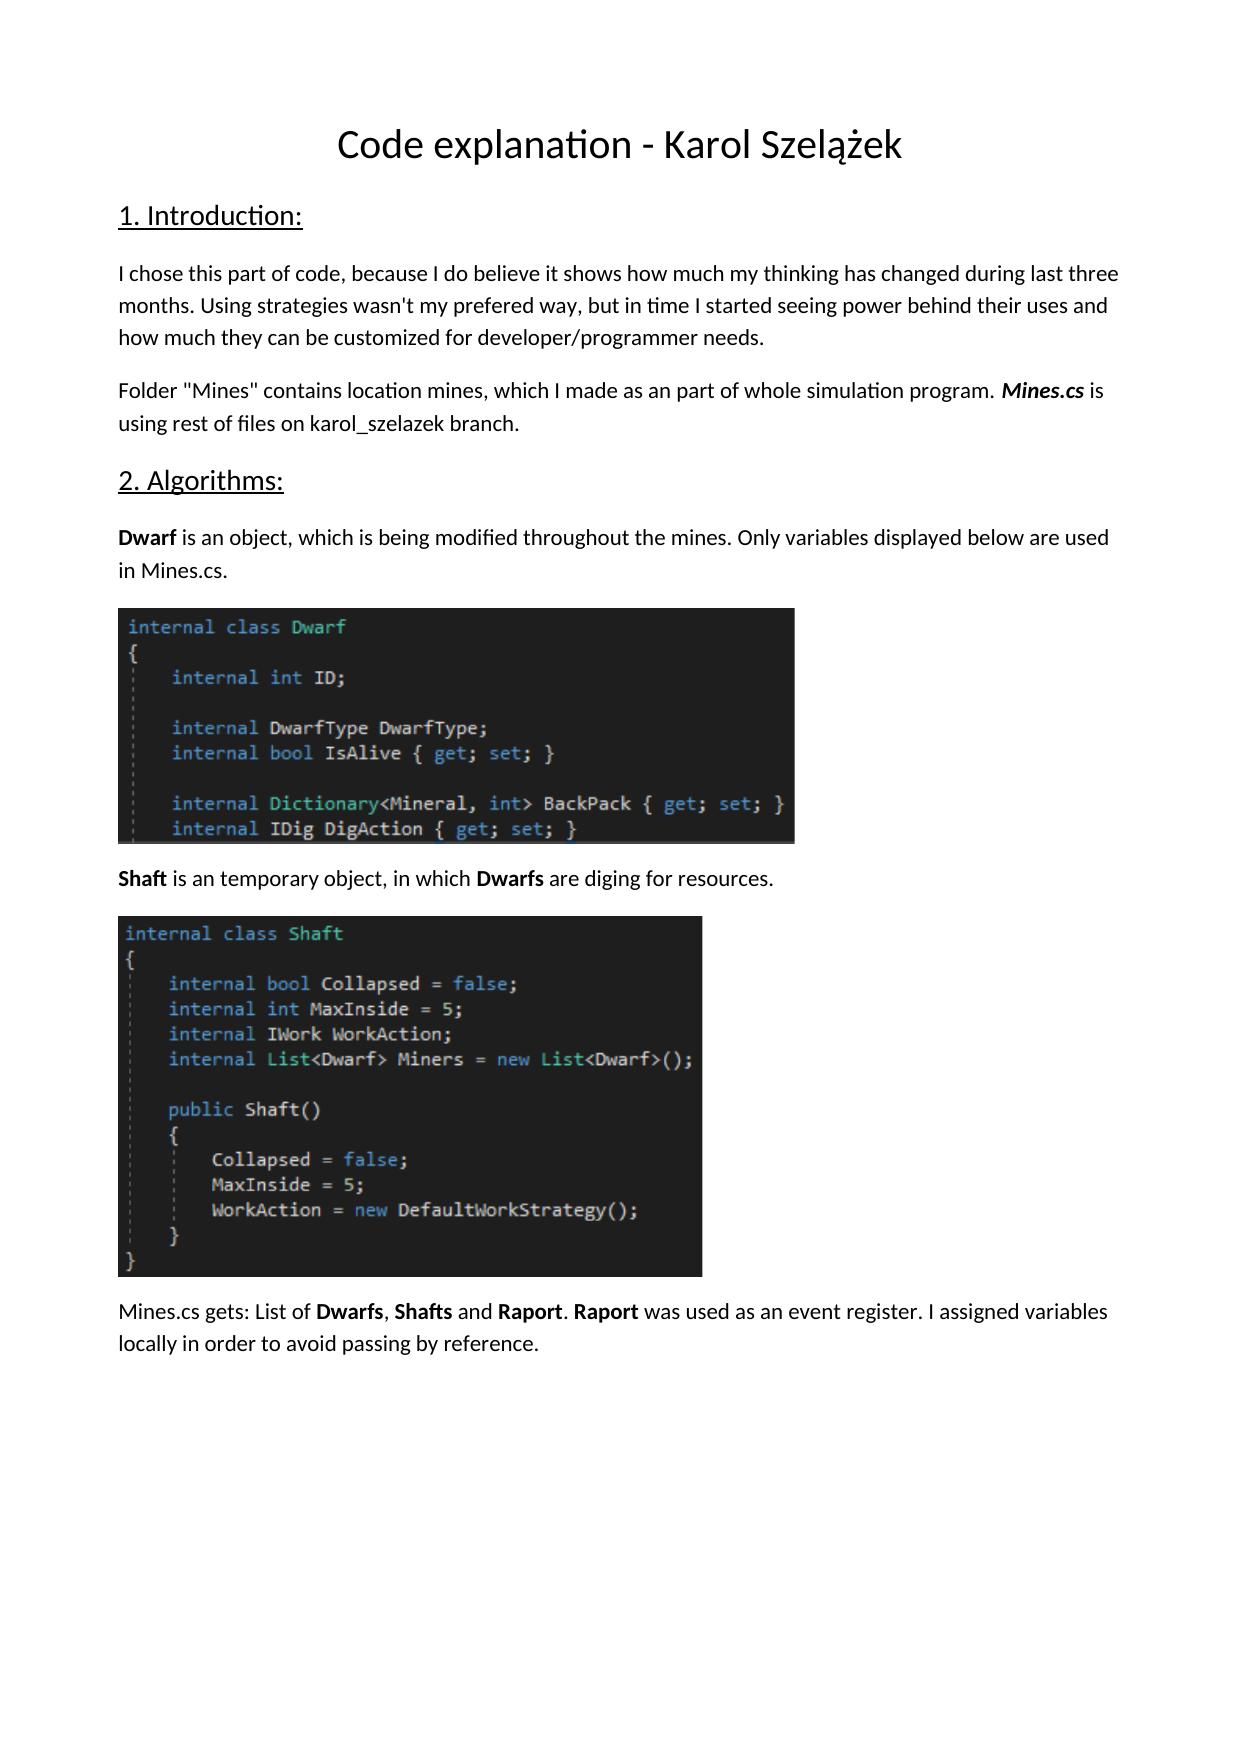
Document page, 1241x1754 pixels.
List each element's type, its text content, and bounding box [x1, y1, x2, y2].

text 1. Introduction: [118, 197, 1122, 233]
text I chose this part of code, because I do believe it shows how much my thinking has changed during last three months. Using strategies wasn't my prefered way, but in time I started seeing power behind their uses and how much they can be customized for developer/programmer needs. [118, 259, 1122, 352]
text Code explanation - Karol Szelążek [118, 118, 1122, 169]
text 2. Algorithms: [118, 462, 1122, 497]
text Mines.cs gets: List of Dwarfs, Shafts and Raport. Raport was used as an event register. I assigned variables locally in order to avoid passing by reference. [118, 1297, 1122, 1357]
text Dwarf is an object, which is being modified throughout the mines. Only variables displayed below are used in Mines.cs. [118, 523, 1122, 584]
text Folder "Mines" contains location mines, which I made as an part of whole simulation program. Mines.cs is using rest of files on karol_szelazek branch. [118, 377, 1122, 437]
text Shaft is an temporary object, in which Dwarfs are diging for resources. [118, 864, 1122, 892]
